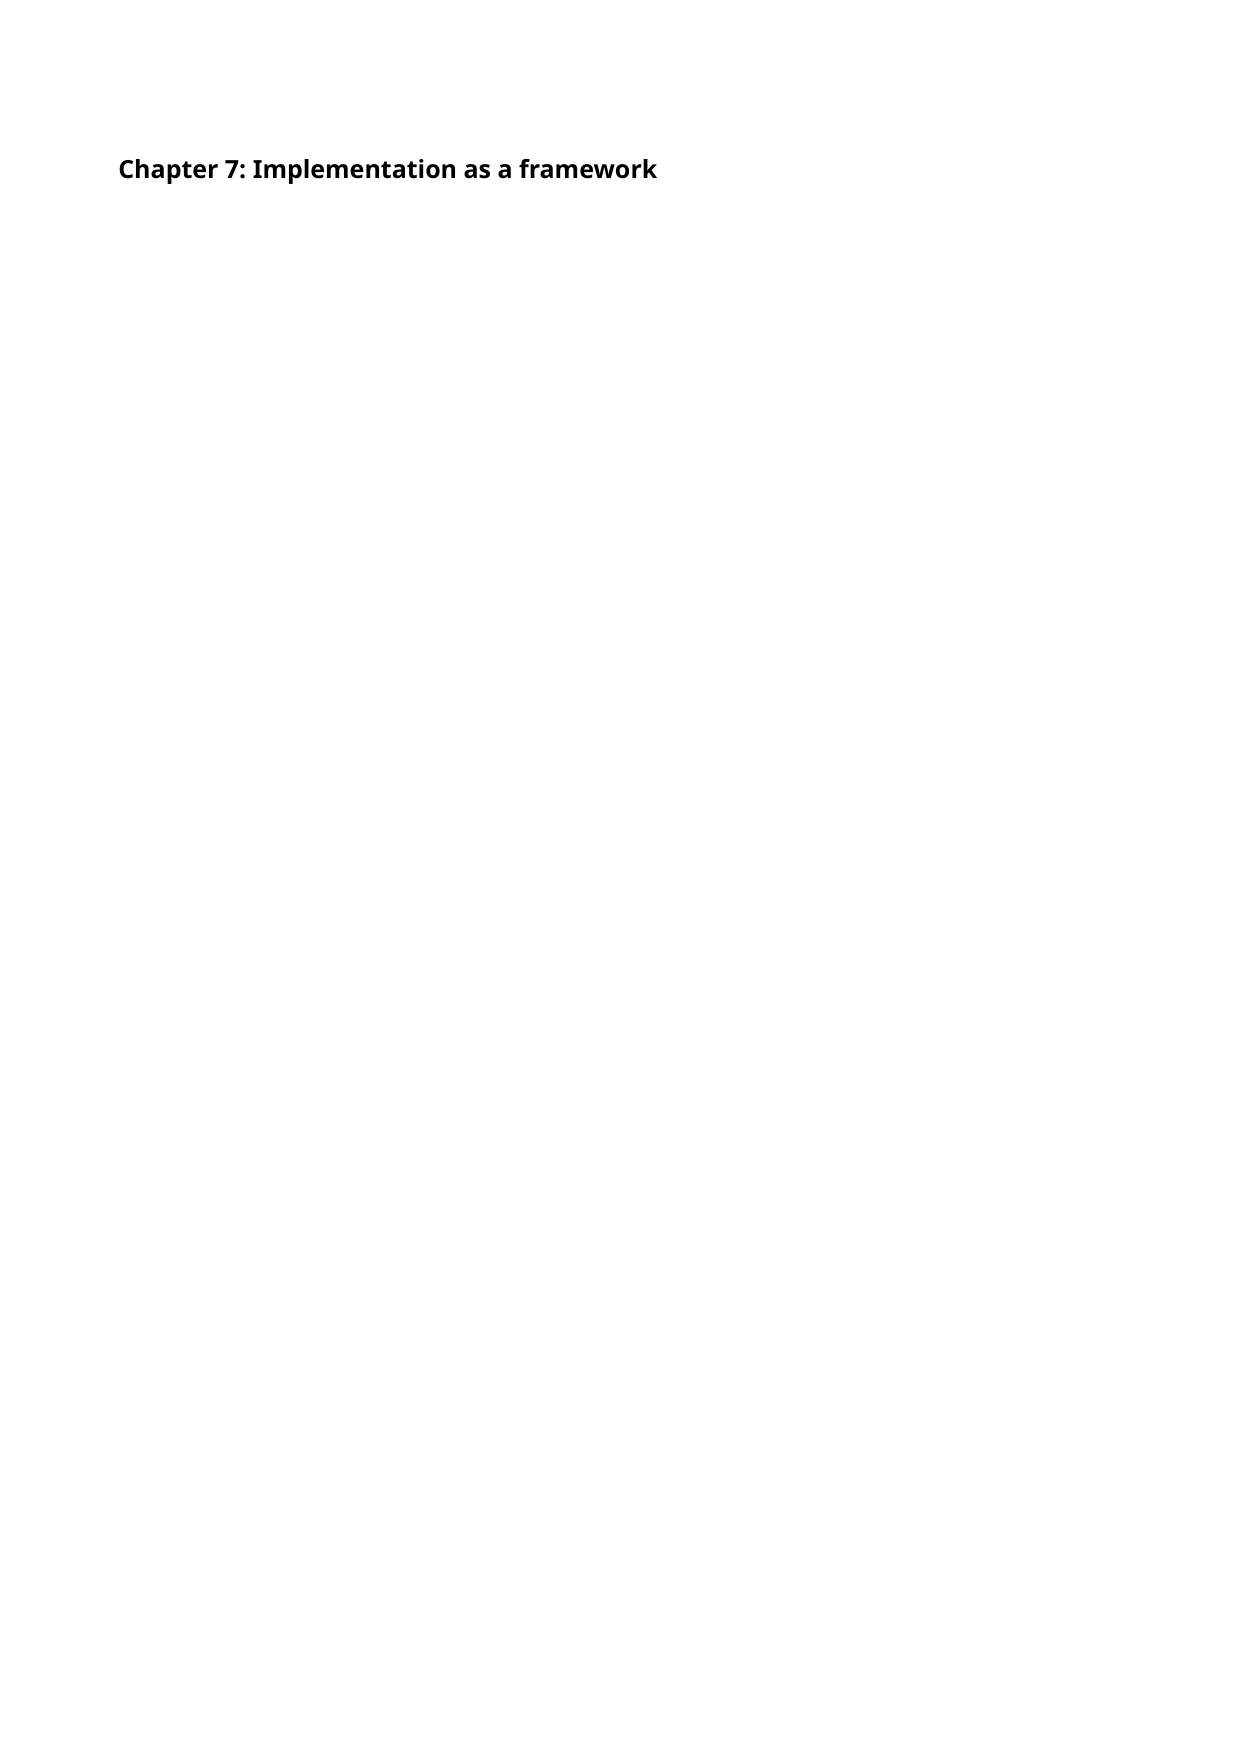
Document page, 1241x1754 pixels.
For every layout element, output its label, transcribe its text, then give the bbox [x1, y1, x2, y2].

text Chapter 7: Implementation as a framework [118, 152, 1122, 186]
